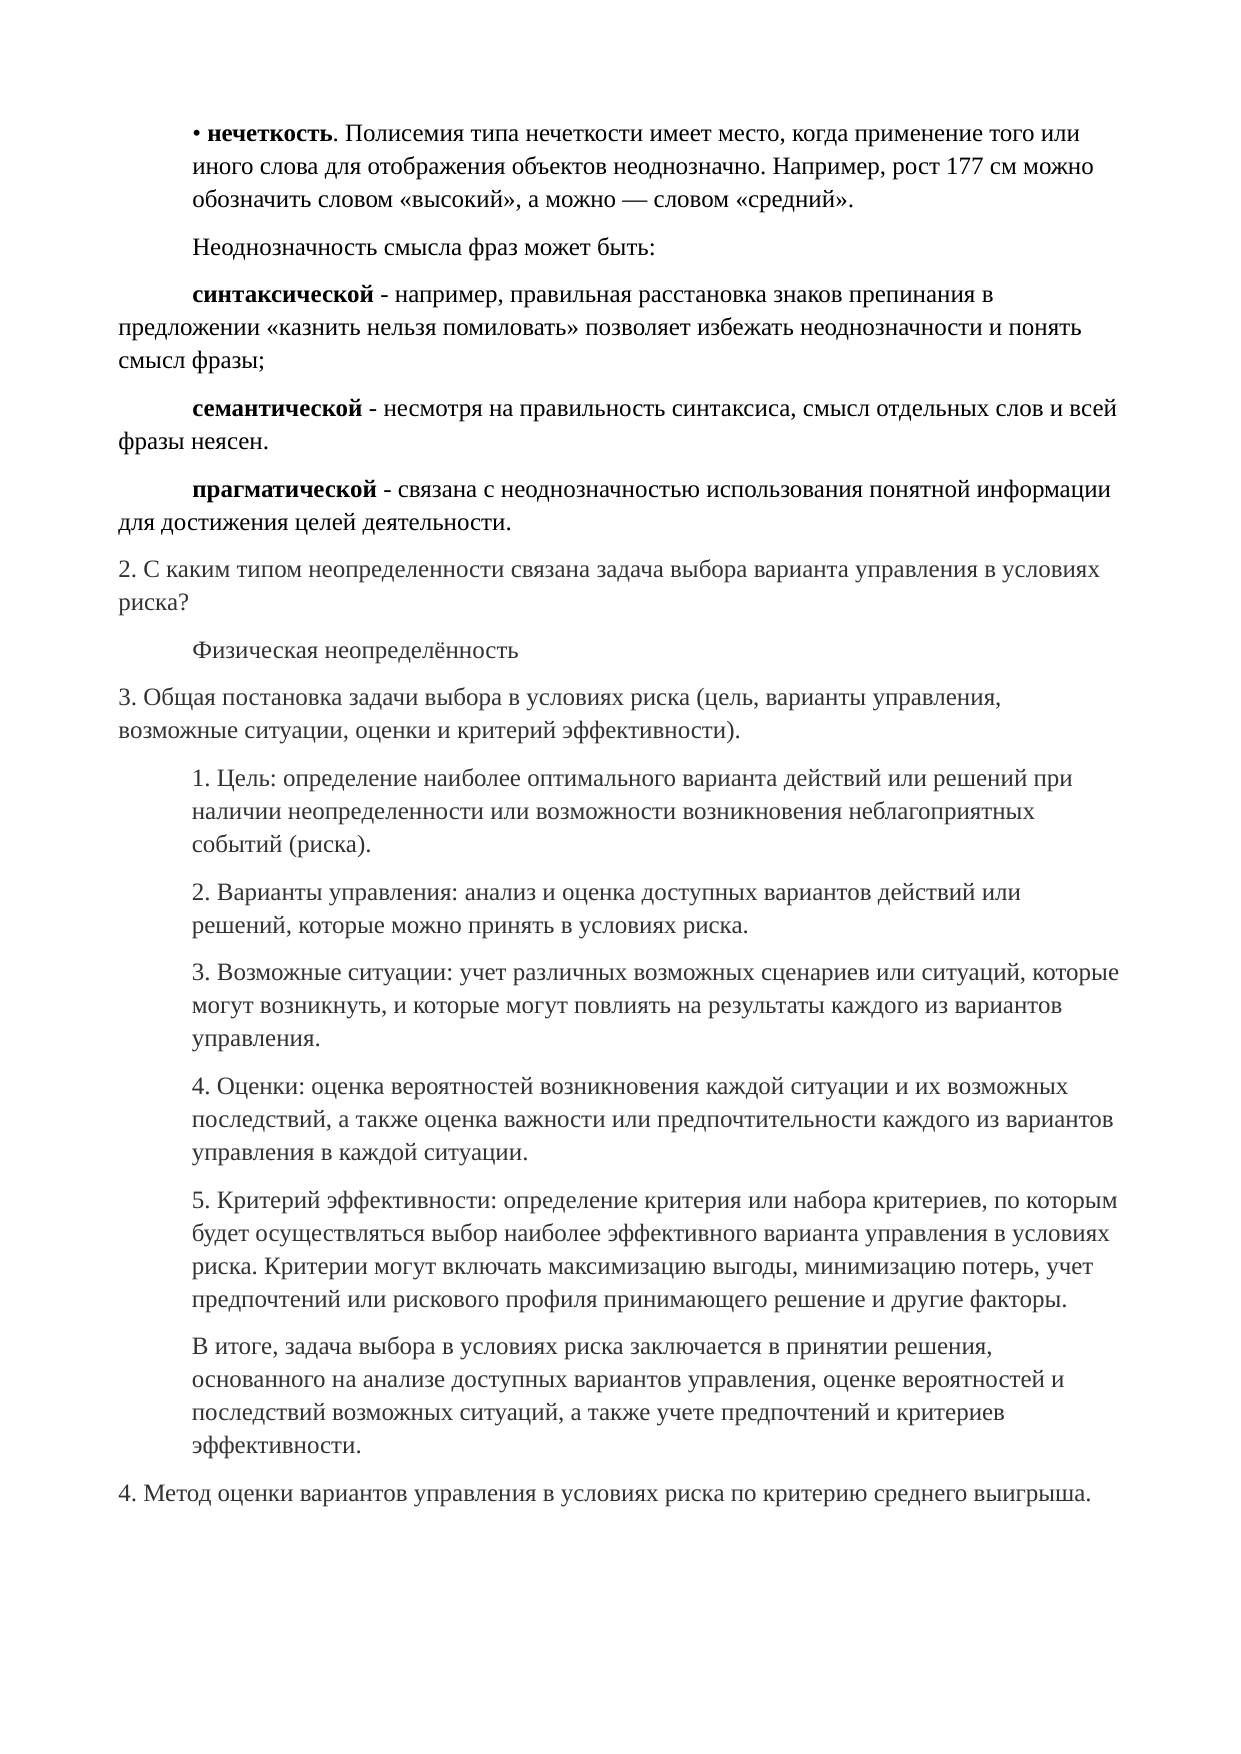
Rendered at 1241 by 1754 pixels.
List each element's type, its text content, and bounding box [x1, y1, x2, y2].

text 1. Цель: определение наиболее оптимального варианта действий или решений при наличии неопределенности или возможности возникновения неблагоприятных событий (риска). [192, 763, 1122, 858]
text 3. Возможные ситуации: учет различных возможных сценариев или ситуаций, которые могут возникнуть, и которые могут повлиять на результаты каждого из вариантов управления. [192, 957, 1122, 1052]
text 2. Варианты управления: анализ и оценка доступных вариантов действий или решений, которые можно принять в условиях риска. [192, 877, 1122, 938]
text синтаксической - например, правильная расстановка знаков препинания в предложении «казнить нельзя помиловать» позволяет избежать неоднозначности и понять смысл фразы; [118, 279, 1122, 374]
text семантической - несмотря на правильность синтаксиса, смысл отдельных слов и всей фразы неясен. [118, 393, 1122, 455]
text Физическая неопределённость [118, 635, 1122, 664]
text В итоге, задача выбора в условиях риска заключается в принятии решения, основанного на анализе доступных вариантов управления, оценке вероятностей и последствий возможных ситуаций, а также учете предпочтений и критериев эффективности. [192, 1331, 1122, 1459]
text прагматической - связана с неоднозначностью использования понятной информации для достижения целей деятельности. [118, 474, 1122, 535]
text 4. Оценки: оценка вероятностей возникновения каждой ситуации и их возможных последствий, а также оценка важности или предпочтительности каждого из вариантов управления в каждой ситуации. [192, 1071, 1122, 1166]
text 4. Метод оценки вариантов управления в условиях риска по критерию среднего выигрыша. [118, 1478, 1122, 1507]
text • нечеткость. Полисемия типа нечеткости имеет место, когда применение того или иного слова для отображения объектов неоднозначно. Например, рост 177 см можно обозначить словом «высокий», а можно — словом «средний». [118, 118, 1122, 213]
text 3. Общая постановка задачи выбора в условиях риска (цель, варианты управления, возможные ситуации, оценки и критерий эффективности). [118, 682, 1122, 744]
text 5. Критерий эффективности: определение критерия или набора критериев, по которым будет осуществляться выбор наиболее эффективного варианта управления в условиях риска. Критерии могут включать максимизацию выгоды, минимизацию потерь, учет предпочтений или рискового профиля принимающего решение и другие факторы. [192, 1185, 1122, 1312]
text Неоднозначность смысла фраз может быть: [118, 232, 1122, 261]
text 2. С каким типом неопределенности связана задача выбора варианта управления в условиях риска? [118, 554, 1122, 616]
